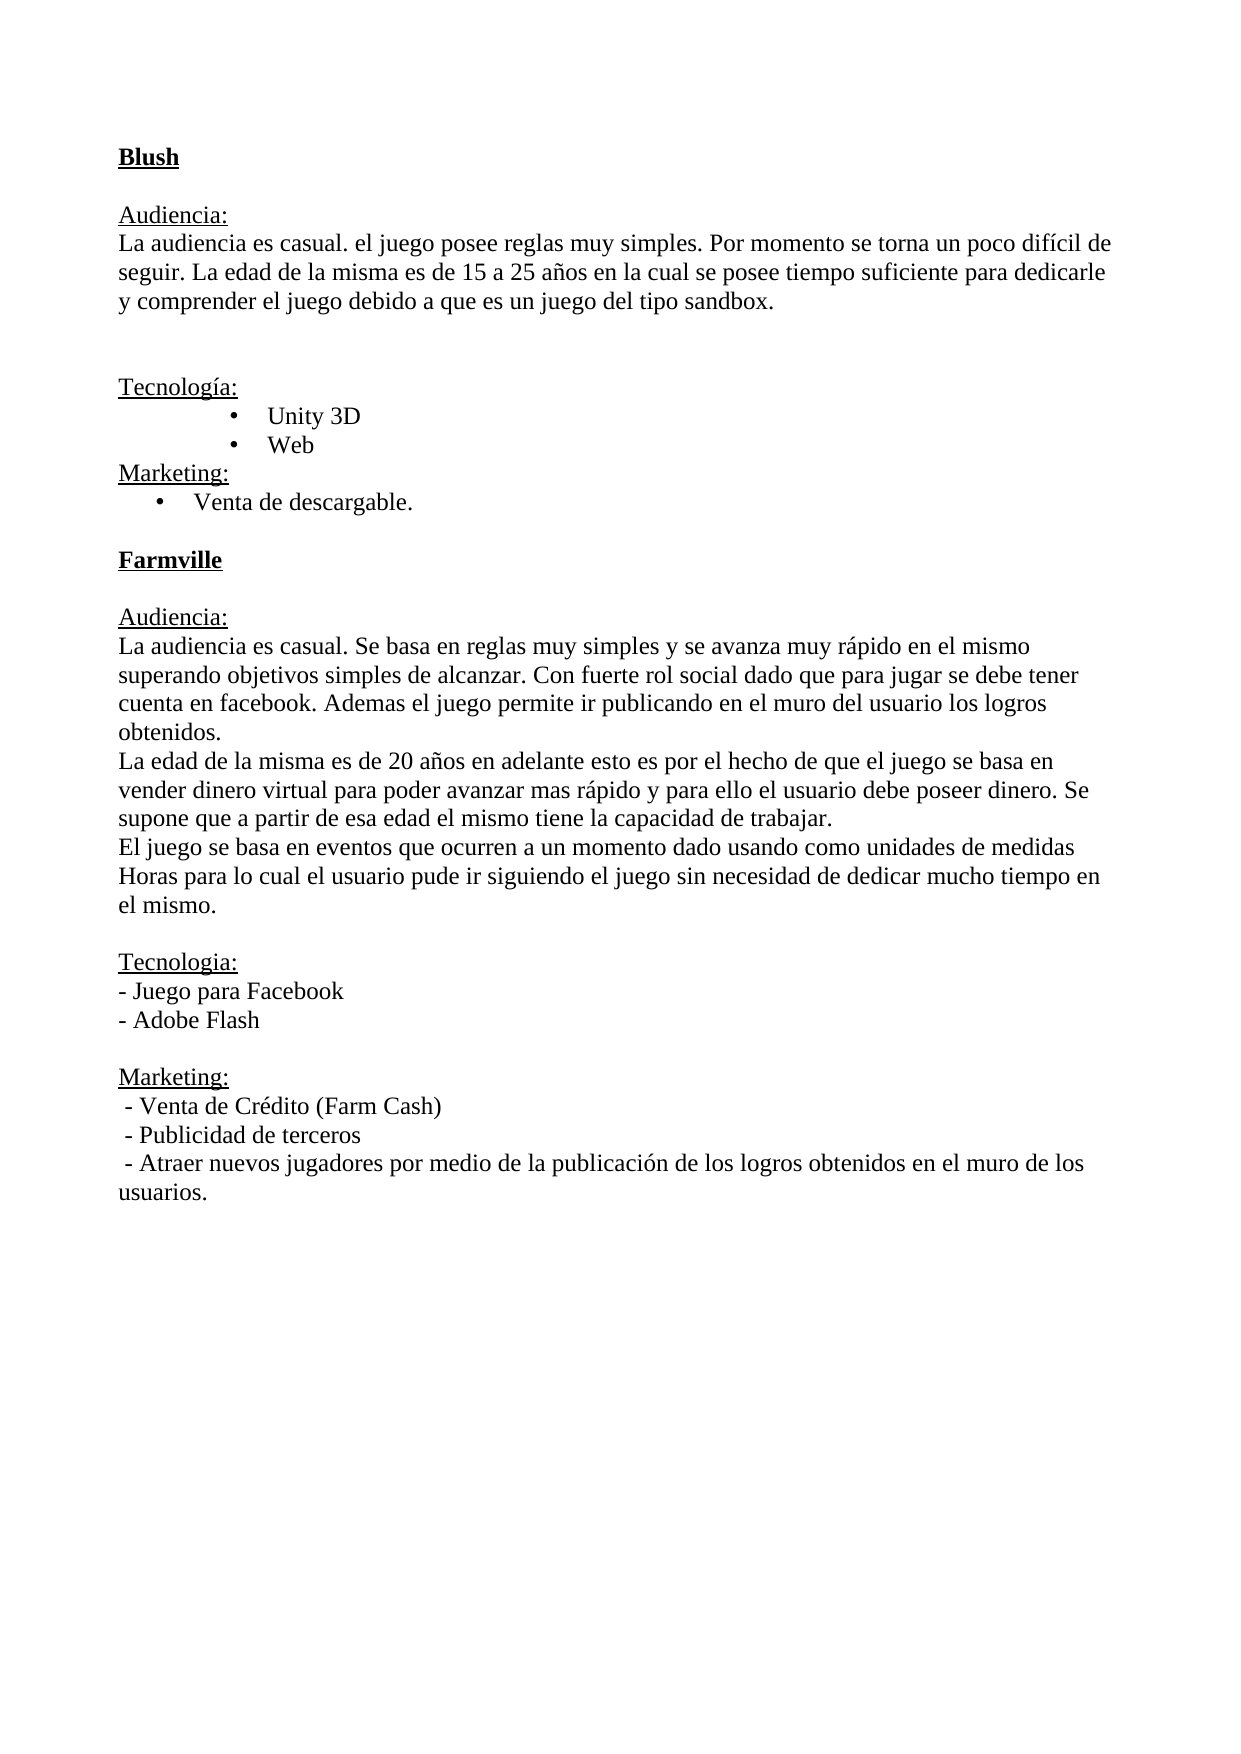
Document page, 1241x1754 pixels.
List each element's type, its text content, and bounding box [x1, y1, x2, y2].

text Marketing: [118, 458, 1122, 487]
text La audiencia es casual. Se basa en reglas muy simples y se avanza muy rápido en el mismo superando objetivos simples de alcanzar. Con fuerte rol social dado que para jugar se debe tener cuenta en facebook. Ademas el juego permite ir publicando en el muro del usuario los logros obtenidos. [118, 631, 1122, 746]
text El juego se basa en eventos que ocurren a un momento dado usando como unidades de medidas Horas para lo cual el usuario pude ir siguiendo el juego sin necesidad de dedicar mucho tiempo en el mismo. [118, 832, 1122, 918]
text Marketing: [118, 1062, 1122, 1091]
list Unity 3D [229, 401, 1122, 430]
list Venta de descargable. [156, 487, 1122, 516]
text Tecnologia: [118, 947, 1122, 976]
text - Venta de Crédito (Farm Cash) [118, 1091, 1122, 1120]
text La audiencia es casual. el juego posee reglas muy simples. Por momento se torna un poco difícil de seguir. La edad de la misma es de 15 a 25 años en la cual se posee tiempo suficiente para dedicarle y comprender el juego debido a que es un juego del tipo sandbox. [118, 228, 1122, 315]
text Tecnología: [118, 372, 1122, 401]
text - Atraer nuevos jugadores por medio de la publicación de los logros obtenidos en el muro de los usuarios. [118, 1148, 1122, 1206]
text - Publicidad de terceros [118, 1120, 1122, 1148]
text Farmville [118, 545, 1122, 573]
text La edad de la misma es de 20 años en adelante esto es por el hecho de que el juego se basa en vender dinero virtual para poder avanzar mas rápido y para ello el usuario debe poseer dinero. Se supone que a partir de esa edad el mismo tiene la capacidad de trabajar. [118, 746, 1122, 832]
text - Juego para Facebook [118, 976, 1122, 1005]
list Web [229, 430, 1122, 458]
text Audiencia: [118, 200, 1122, 228]
text Audiencia: [118, 602, 1122, 631]
text Blush [118, 142, 1122, 171]
text - Adobe Flash [118, 1005, 1122, 1033]
